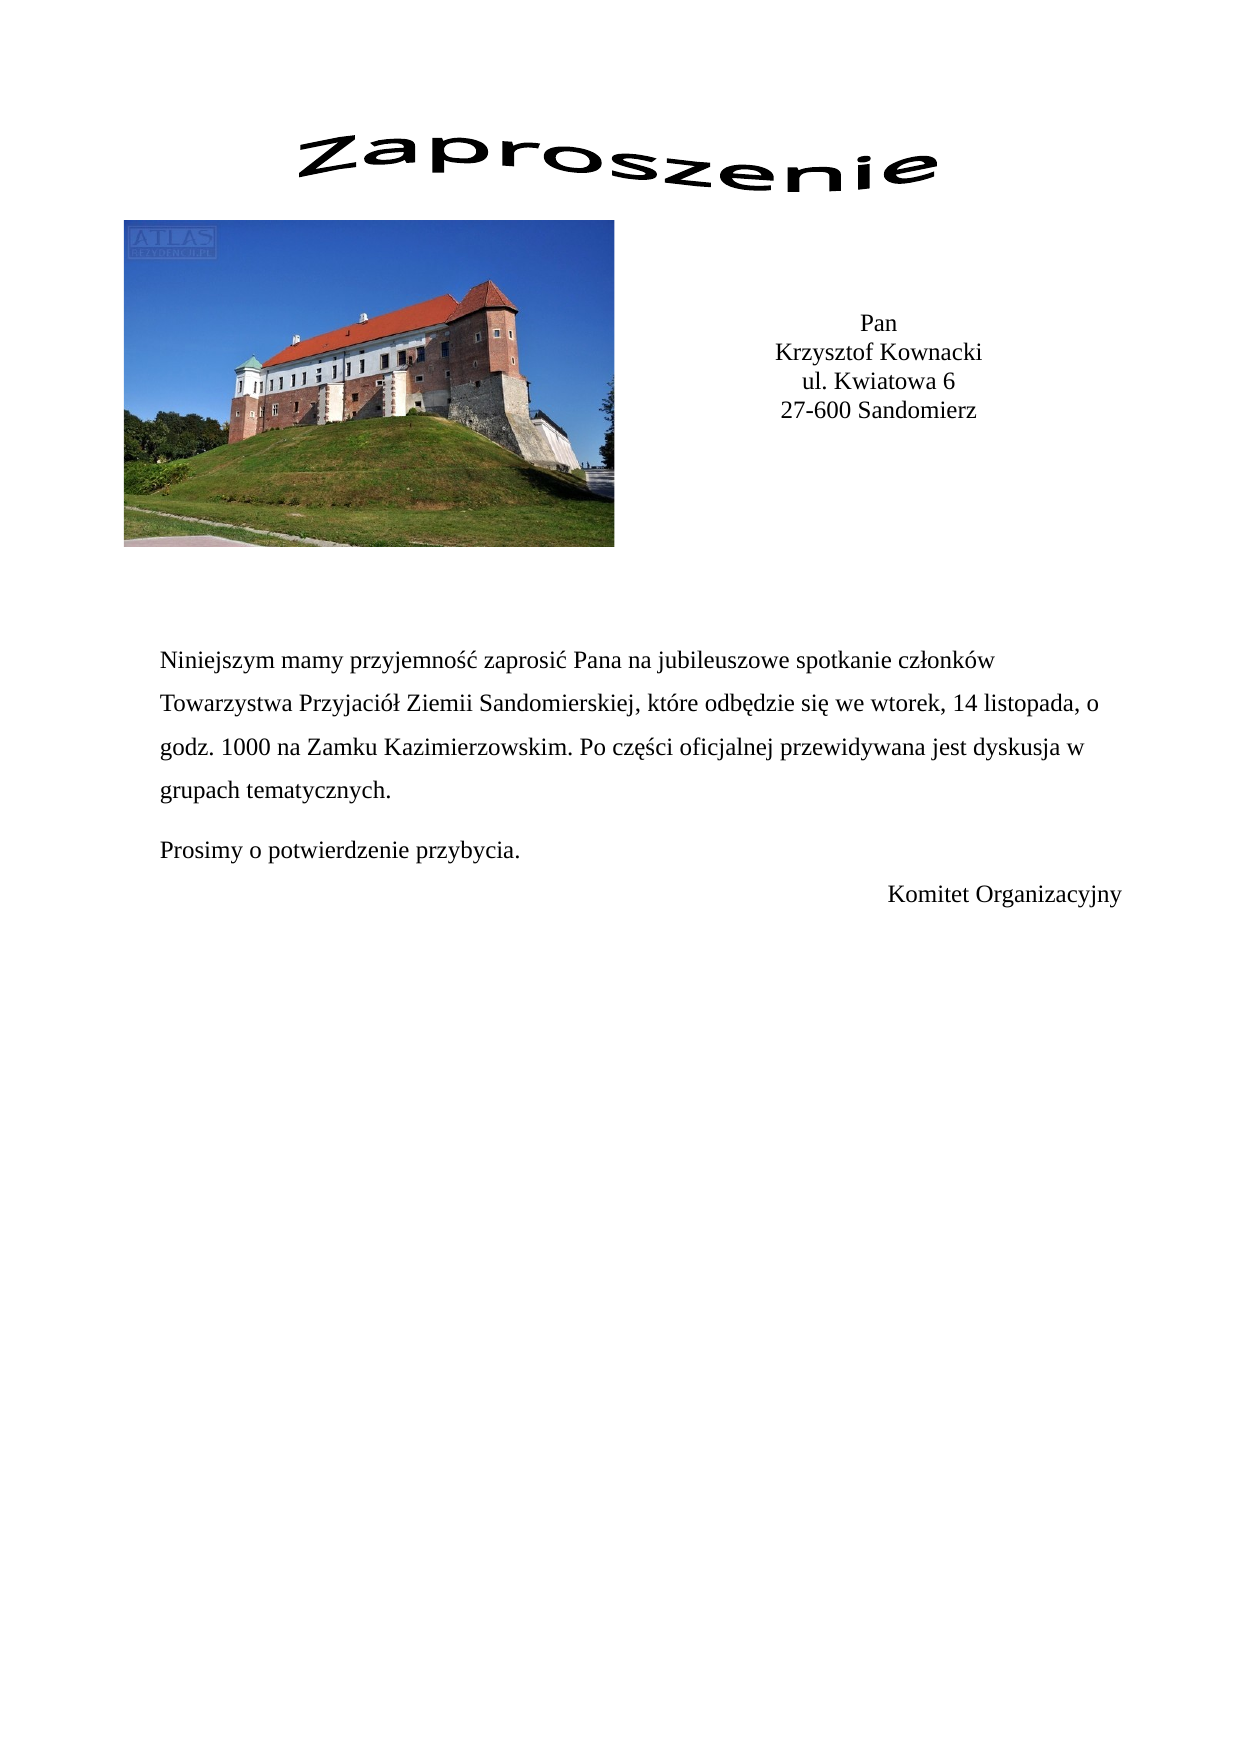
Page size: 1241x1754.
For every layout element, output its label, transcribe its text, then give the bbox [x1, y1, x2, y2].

text ul. Kwiatowa 6 [657, 366, 1099, 395]
text Niniejszym mamy przyjemność zaprosić Pana na jubileuszowe spotkanie członków Towarzystwa Przyjaciół Ziemii Sandomierskiej, które odbędzie się we wtorek, 14 listopada, o godz. 1000 na Zamku Kazimierzowskim. Po części oficjalnej przewidywana jest dyskusja w grupach tematycznych. [159, 645, 1122, 803]
table_header [620, 221, 1122, 575]
text Prosimy o potwierdzenie przybycia. [159, 836, 1122, 864]
text Komitet Organizacyjny [159, 879, 1122, 907]
table_header [118, 221, 620, 575]
picture [123, 220, 615, 547]
text Pan [657, 308, 1099, 337]
text Krzysztof Kownacki [657, 337, 1099, 366]
text 27-600 Sandomierz [657, 395, 1099, 423]
